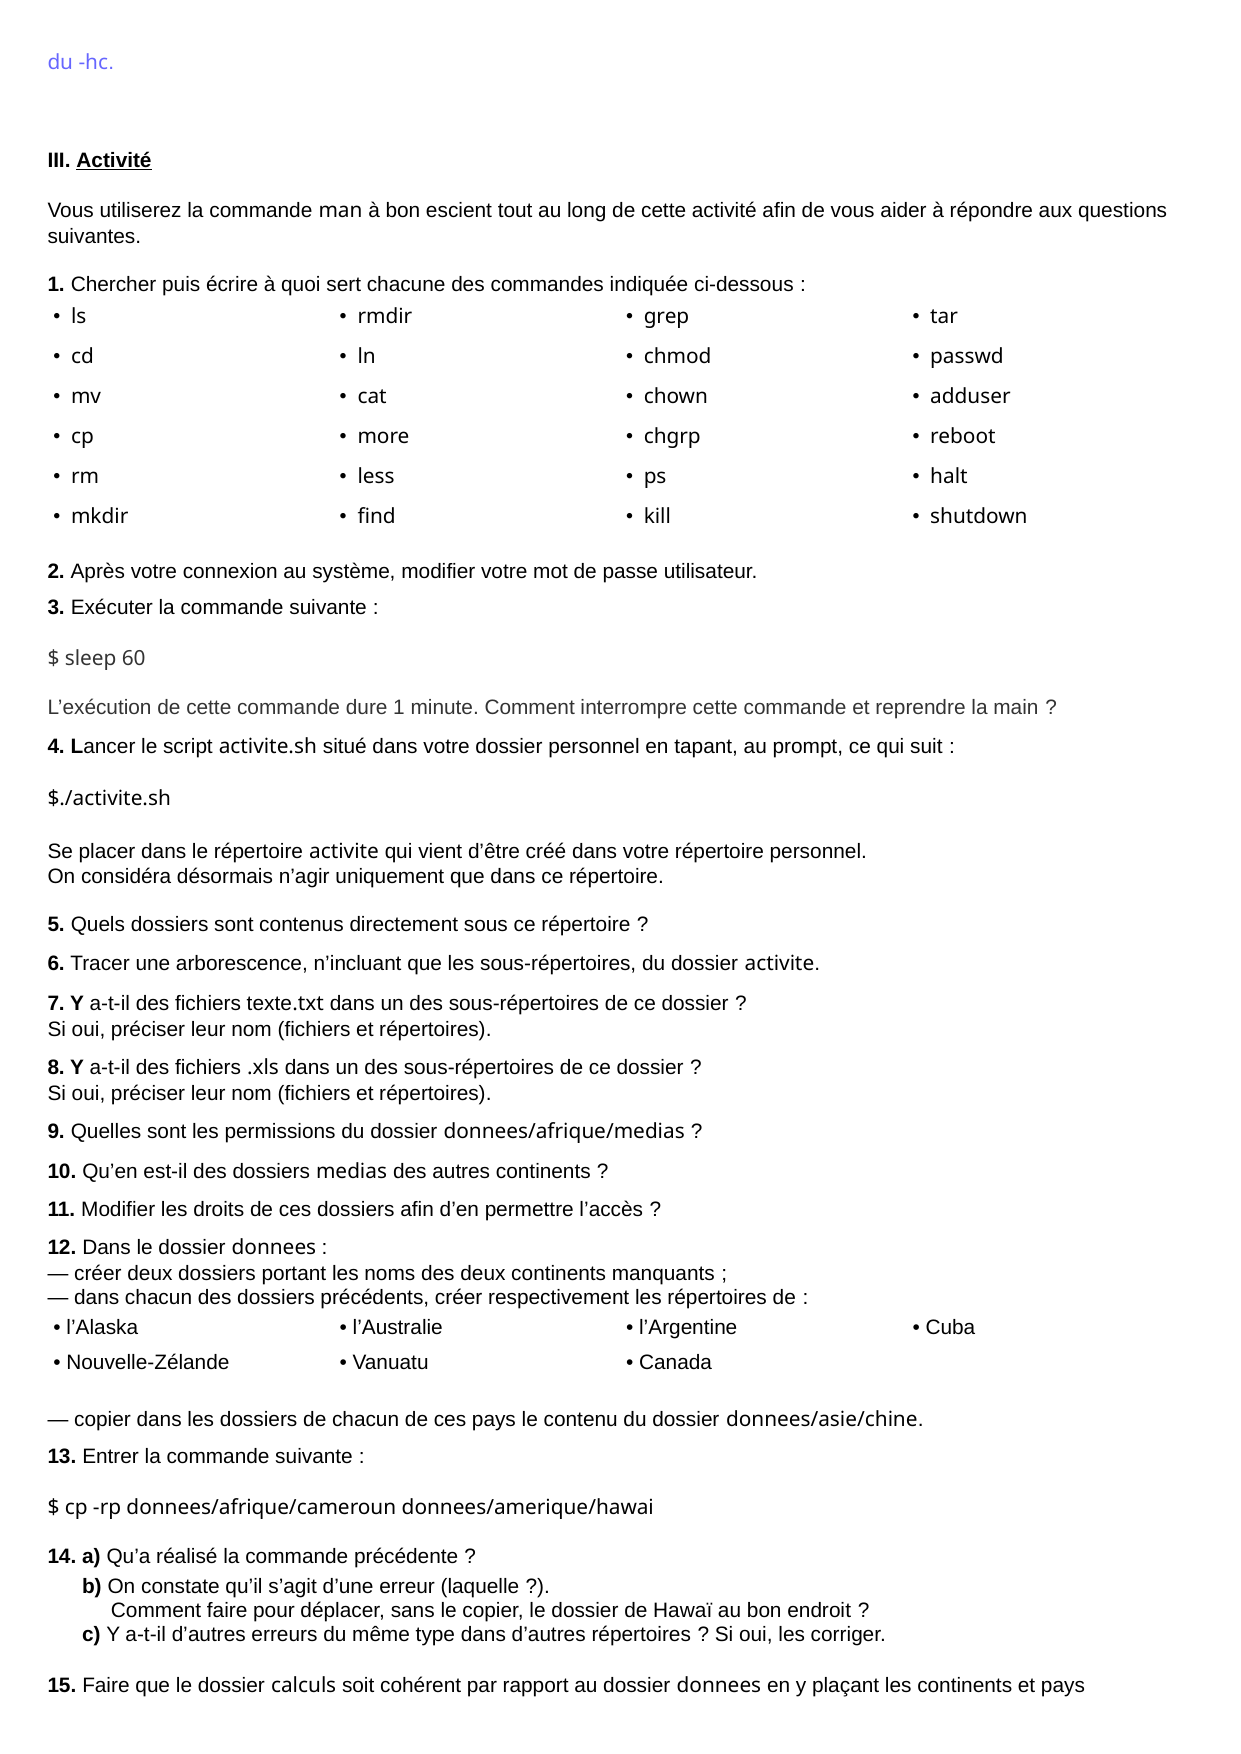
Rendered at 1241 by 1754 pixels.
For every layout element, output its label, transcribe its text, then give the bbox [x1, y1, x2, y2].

text 8. Y a-t-il des fichiers .xls dans un des sous-répertoires de ce dossier ? [47, 1052, 1193, 1081]
table_cell [906, 1344, 1193, 1380]
text $./activite.sh [47, 783, 1193, 812]
text 9. Quelles sont les permissions du dossier donnees/afrique/medias ? [47, 1116, 1193, 1145]
text III. Activité [47, 148, 1193, 172]
text Si oui, préciser leur nom (fichiers et répertoires). [47, 1081, 1193, 1104]
table_cell passwd [906, 336, 1193, 376]
text 4. Lancer le script activite.sh situé dans votre dossier personnel en tapant, au prompt, ce qui suit : [47, 731, 1193, 759]
text 3. Exécuter la commande suivante : [47, 595, 1193, 619]
text On considéra désormais n’agir uniquement que dans ce répertoire. [47, 864, 1193, 888]
text 13. Entrer la commande suivante : [47, 1444, 1193, 1468]
table_cell mv [47, 376, 334, 416]
text 12. Dans le dossier donnees : [47, 1232, 1193, 1261]
text 1. Chercher puis écrire à quoi sert chacune des commandes indiquée ci-dessous : [47, 272, 1193, 296]
text — créer deux dossiers portant les noms des deux continents manquants ; [47, 1261, 1193, 1285]
text 5. Quels dossiers sont contenus directement sous ce répertoire ? [47, 912, 1193, 936]
table_header rmdir [334, 296, 620, 336]
table_cell adduser [906, 376, 1193, 416]
table_header • l’Australie [334, 1309, 620, 1344]
text Si oui, préciser leur nom (fichiers et répertoires). [47, 1016, 1193, 1040]
text 11. Modifier les droits de ces dossiers afin d’en permettre l’accès ? [47, 1197, 1193, 1221]
table_header grep [620, 296, 906, 336]
table_cell cat [334, 376, 620, 416]
text 2. Après votre connexion au système, modifier votre mot de passe utilisateur. [47, 559, 1193, 583]
table_cell cp [47, 416, 334, 455]
table_header • l’Argentine [620, 1309, 906, 1344]
table_cell find [334, 495, 620, 535]
table_cell chmod [620, 336, 906, 376]
text Se placer dans le répertoire activite qui vient d’être créé dans votre répertoire personnel. [47, 836, 1193, 864]
text 15. Faire que le dossier calculs soit cohérent par rapport au dossier donnees en y plaçant les continents et pays [47, 1670, 1193, 1698]
table_cell • Vanuatu [334, 1344, 620, 1380]
table_cell kill [620, 495, 906, 535]
text Comment faire pour déplacer, sans le copier, le dossier de Hawaï au bon endroit ? [47, 1598, 1193, 1622]
text L’exécution de cette commande dure 1 minute. Comment interrompre cette commande et reprendre la main ? [47, 695, 1193, 719]
table_cell rm [47, 455, 334, 495]
text du -hc. [47, 47, 1193, 76]
table_cell more [334, 416, 620, 455]
table_cell • Canada [620, 1344, 906, 1380]
table_cell chgrp [620, 416, 906, 455]
text 10. Qu’en est-il des dossiers medias des autres continents ? [47, 1157, 1193, 1185]
table_cell shutdown [906, 495, 1193, 535]
text c) Y a-t-il d’autres erreurs du même type dans d’autres répertoires ? Si oui, les corriger. [47, 1622, 1193, 1646]
table_header • l’Alaska [47, 1309, 334, 1344]
text 14. a) Qu’a réalisé la commande précédente ? [47, 1544, 1193, 1568]
table_header • Cuba [906, 1309, 1193, 1344]
text — dans chacun des dossiers précédents, créer respectivement les répertoires de : [47, 1285, 1193, 1309]
table_cell cd [47, 336, 334, 376]
table_cell mkdir [47, 495, 334, 535]
text $ cp -rp donnees/afrique/cameroun donnees/amerique/hawai [47, 1492, 1193, 1520]
text 6. Tracer une arborescence, n’incluant que les sous-répertoires, du dossier activite. [47, 948, 1193, 976]
text Vous utiliserez la commande man à bon escient tout au long de cette activité afin de vous aider à répondre aux questions suivantes. [47, 196, 1193, 248]
text b) On constate qu’il s’agit d’une erreur (laquelle ?). [47, 1574, 1193, 1598]
table_cell • Nouvelle-Zélande [47, 1344, 334, 1380]
table_header tar [906, 296, 1193, 336]
table_cell ps [620, 455, 906, 495]
text 7. Y a-t-il des fichiers texte.txt dans un des sous-répertoires de ce dossier ? [47, 988, 1193, 1016]
table_header ls [47, 296, 334, 336]
table_cell less [334, 455, 620, 495]
table_cell reboot [906, 416, 1193, 455]
table_cell ln [334, 336, 620, 376]
table_cell halt [906, 455, 1193, 495]
table_cell chown [620, 376, 906, 416]
text $ sleep 60 [47, 643, 1193, 671]
text — copier dans les dossiers de chacun de ces pays le contenu du dossier donnees/asie/chine. [47, 1404, 1193, 1432]
